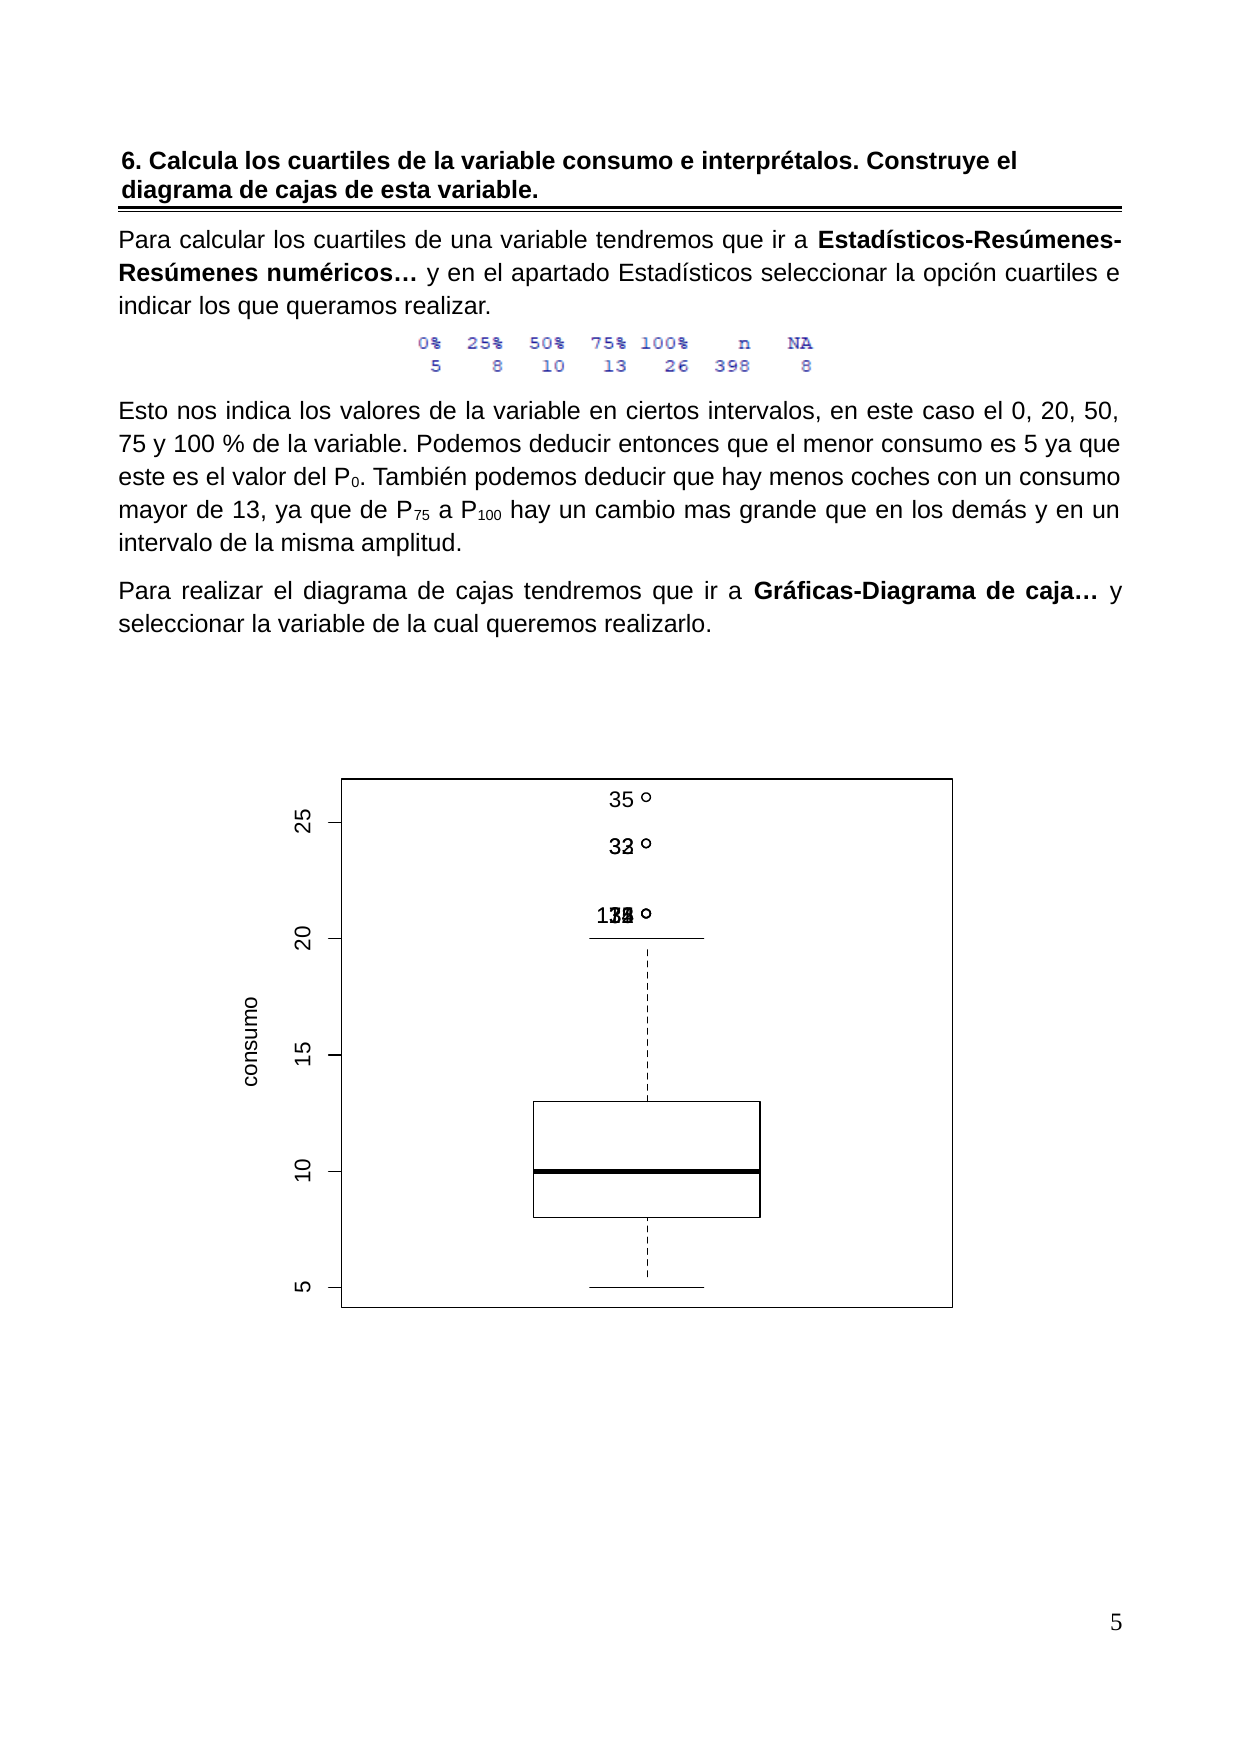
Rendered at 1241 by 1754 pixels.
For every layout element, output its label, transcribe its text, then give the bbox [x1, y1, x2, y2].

picture [402, 329, 839, 389]
text Para calcular los cuartiles de una variable tendremos que ir a Estadísticos-Resúmenes-Resúmenes numéricos… y en el apartado Estadísticos seleccionar la opción cuartiles e indicar los que queramos realizar. [118, 225, 1122, 319]
text Para realizar el diagrama de cajas tendremos que ir a Gráficas-Diagrama de caja… y seleccionar la variable de la cual queremos realizarlo. [118, 576, 1122, 638]
subtitle 6. Calcula los cuartiles de la variable consumo e interprétalos. Construye el diagrama de cajas de esta variable. [118, 143, 1122, 206]
text Esto nos indica los valores de la variable en ciertos intervalos, en este caso el 0, 20, 50, 75 y 100 % de la variable. Podemos deducir entonces que el menor consumo es 5 ya que este es el valor del P0. También podemos deducir que hay menos coches con un consumo mayor de 13, ya que de P75 a P100 hay un cambio mas grande que en los demás y en un intervalo de la misma amplitud. [118, 338, 1122, 557]
